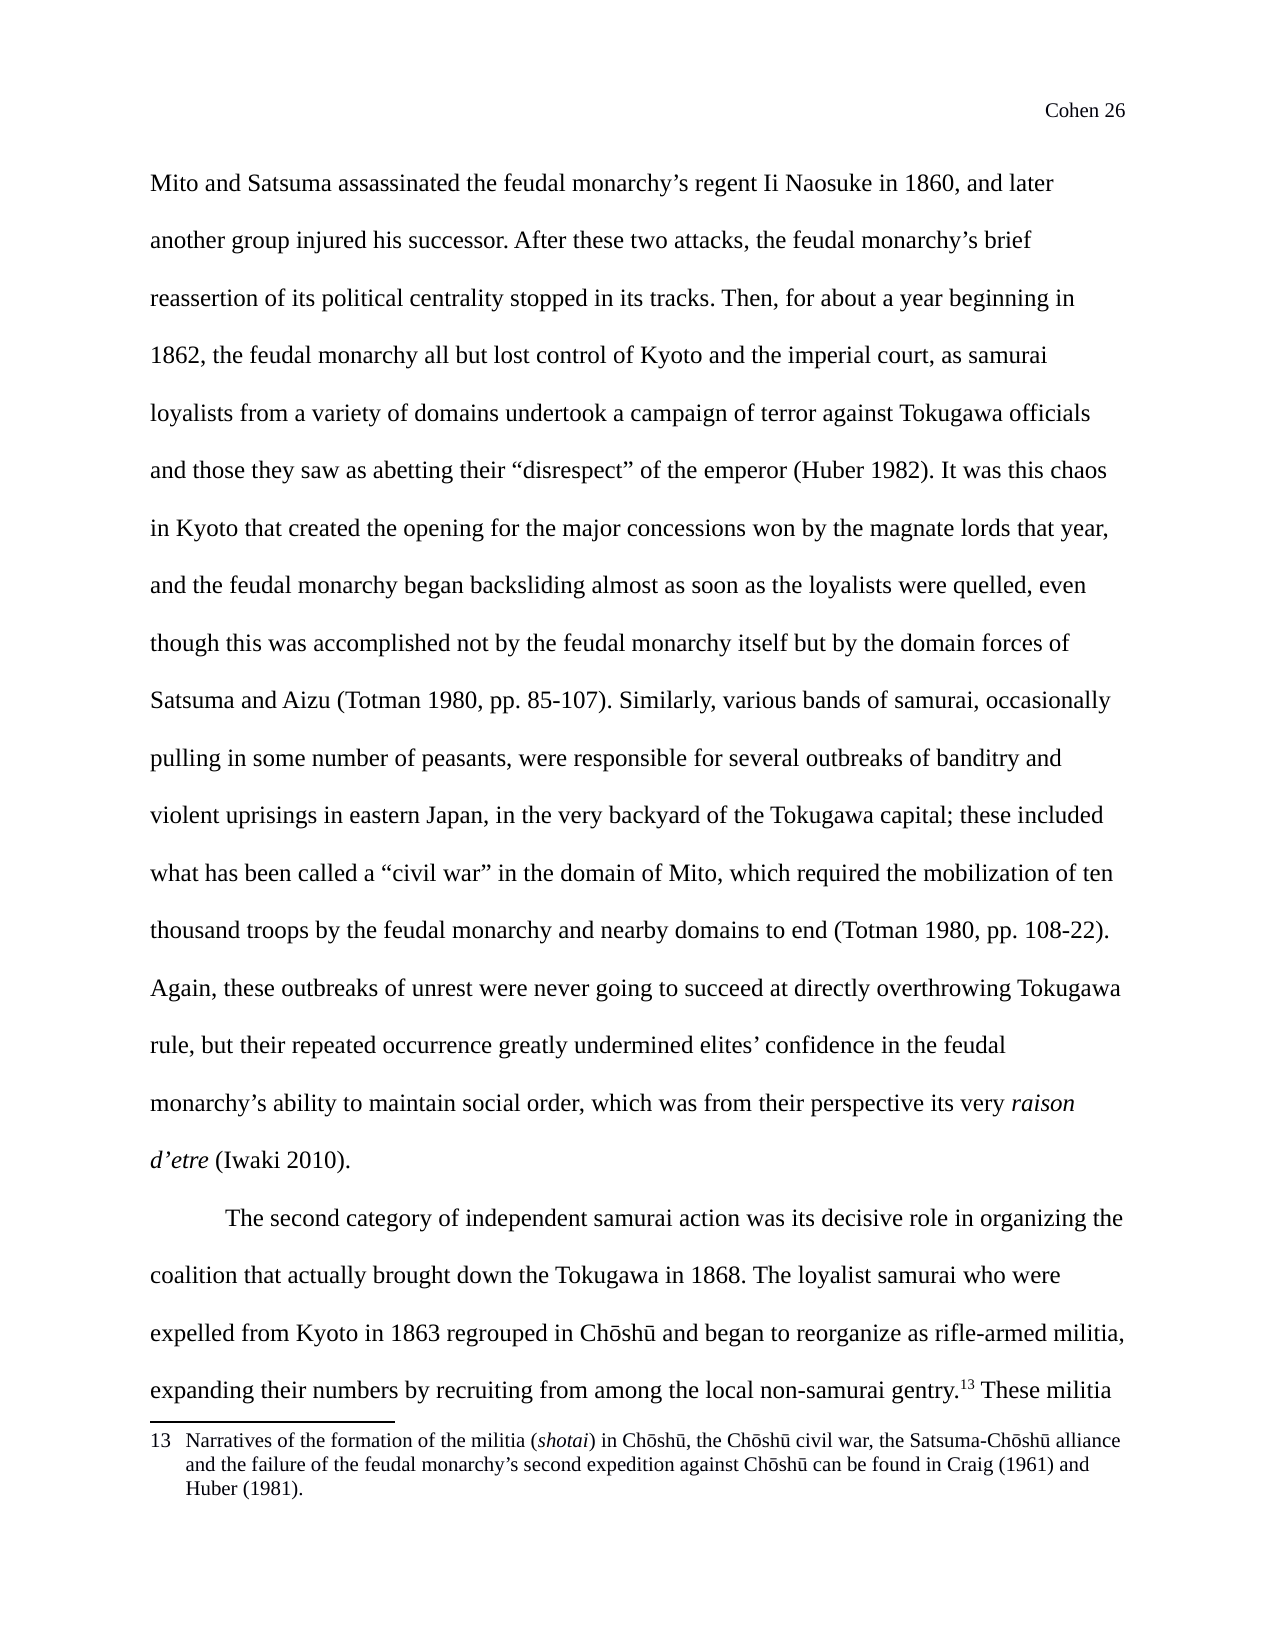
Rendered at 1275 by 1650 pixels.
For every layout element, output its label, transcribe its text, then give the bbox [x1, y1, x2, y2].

text Mito and Satsuma assassinated the feudal monarchy’s regent Ii Naosuke in 1860, and later another group injured his successor. After these two attacks, the feudal monarchy’s brief reassertion of its political centrality stopped in its tracks. Then, for about a year beginning in 1862, the feudal monarchy all but lost control of Kyoto and the imperial court, as samurai loyalists from a variety of domains undertook a campaign of terror against Tokugawa officials and those they saw as abetting their “disrespect” of the emperor (Huber 1982). It was this chaos in Kyoto that created the opening for the major concessions won by the magnate lords that year, and the feudal monarchy began backsliding almost as soon as the loyalists were quelled, even though this was accomplished not by the feudal monarchy itself but by the domain forces of Satsuma and Aizu (Totman 1980, pp. 85-107). Similarly, various bands of samurai, occasionally pulling in some number of peasants, were responsible for several outbreaks of banditry and violent uprisings in eastern Japan, in the very backyard of the Tokugawa capital; these included what has been called a “civil war” in the domain of Mito, which required the mobilization of ten thousand troops by the feudal monarchy and nearby domains to end (Totman 1980, pp. 108-22). Again, these outbreaks of unrest were never going to succeed at directly overthrowing Tokugawa rule, but their repeated occurrence greatly undermined elites’ confidence in the feudal monarchy’s ability to maintain social order, which was from their perspective its very raison d’etre (Iwaki 2010). [150, 168, 1125, 1174]
text The second category of independent samurai action was its decisive role in organizing the coalition that actually brought down the Tokugawa in 1868. The loyalist samurai who were expelled from Kyoto in 1863 regrouped in Chōshū and began to reorganize as rifle-armed militia, expanding their numbers by recruiting from among the local non-samurai gentry. These militia [150, 1203, 1125, 1404]
text Narratives of the formation of the militia (shotai) in Chōshū, the Chōshū civil war, the Satsuma-Chōshū alliance and the failure of the feudal monarchy’s second expedition against Chōshū can be found in Craig (1961) and Huber (1981). [150, 1428, 1125, 1500]
